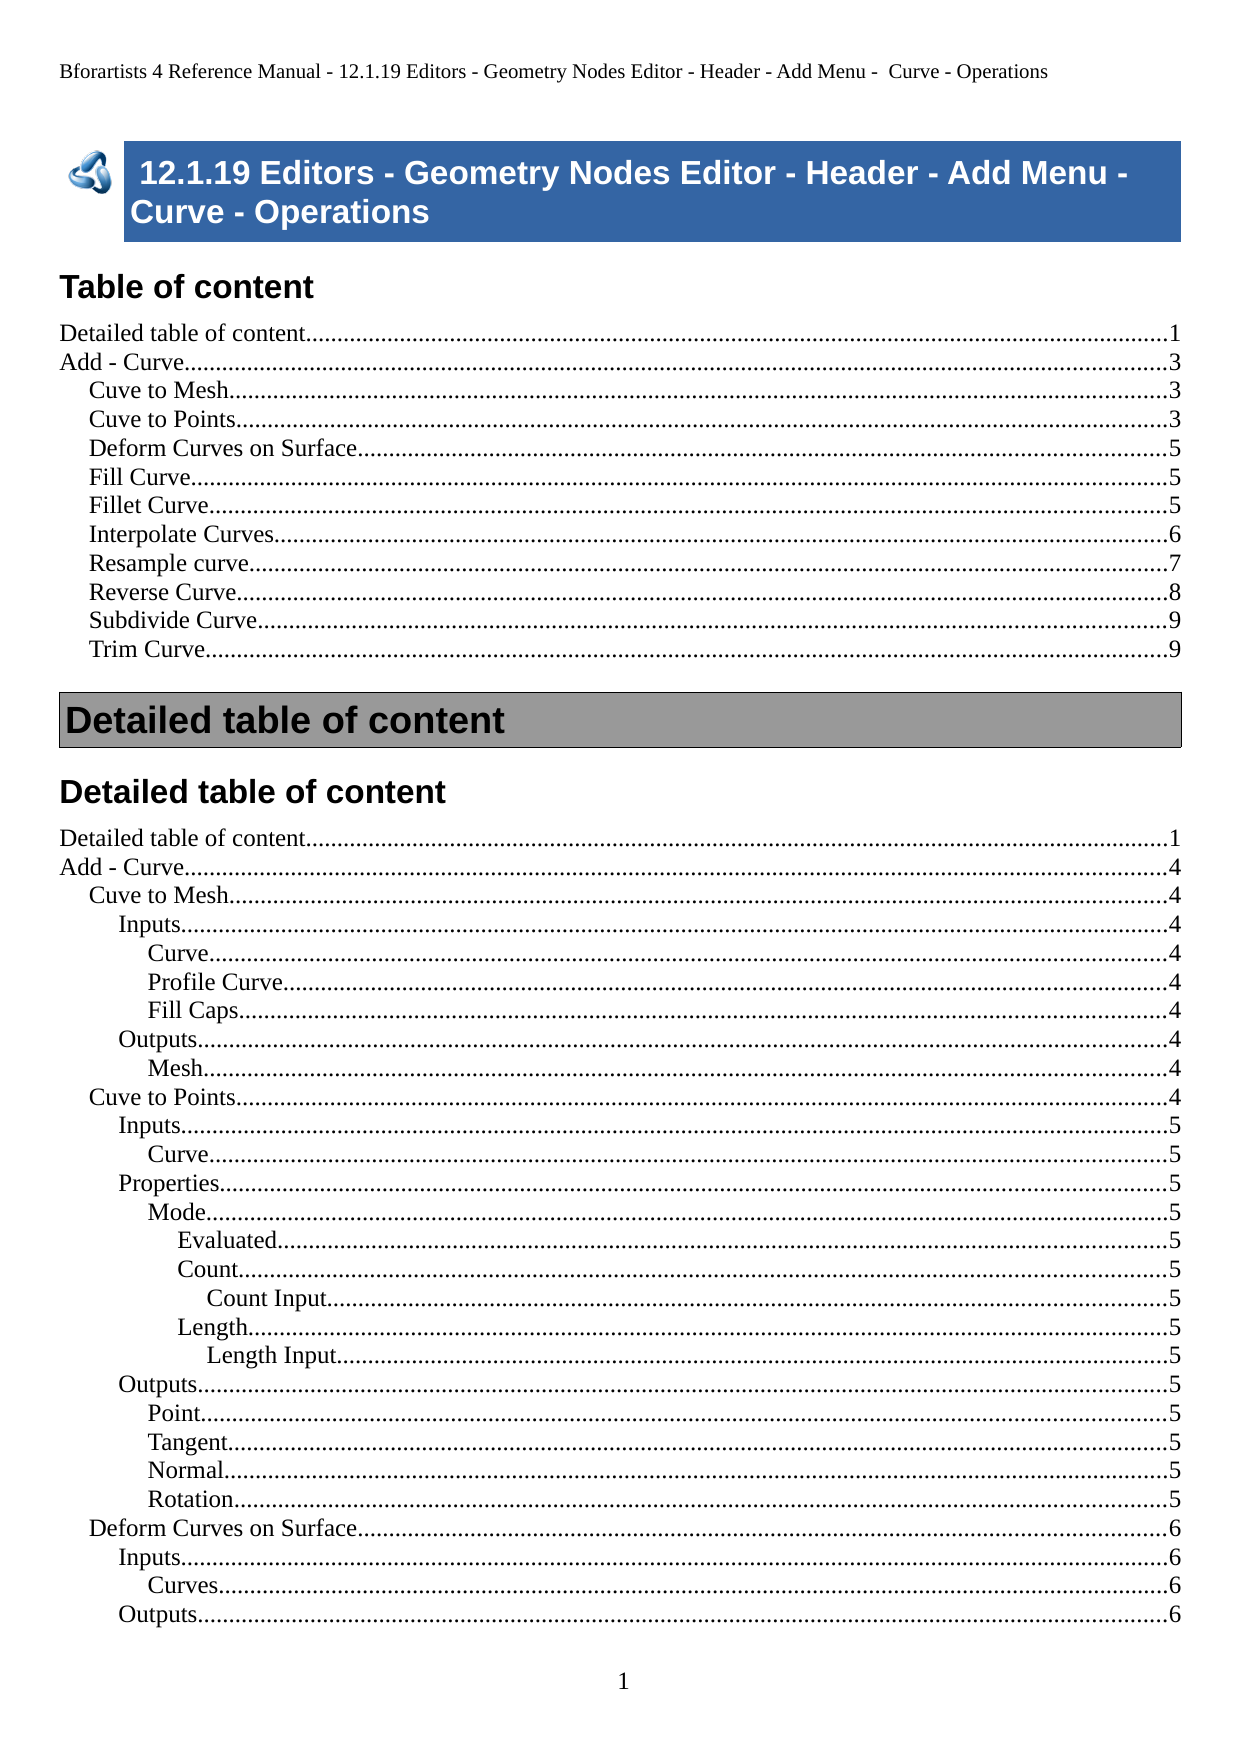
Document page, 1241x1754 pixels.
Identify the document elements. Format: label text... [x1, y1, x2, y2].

text Cuve to Points 4 [88, 1082, 1181, 1110]
text Reverse Curve 8 [88, 577, 1181, 605]
text Count 5 [177, 1254, 1181, 1283]
text Tangent 5 [147, 1427, 1181, 1455]
text Cuve to Mesh 3 [88, 375, 1181, 404]
text Inputs 6 [118, 1542, 1181, 1570]
text Add - Curve 3 [59, 347, 1181, 375]
text Point 5 [147, 1398, 1181, 1427]
text Deform Curves on Surface 5 [88, 433, 1181, 462]
text Curve 4 [147, 938, 1181, 967]
text Fill Caps 4 [147, 995, 1181, 1024]
text Mode 5 [147, 1197, 1181, 1225]
text Length 5 [177, 1312, 1181, 1340]
subtitle Table of content [59, 267, 1181, 305]
text Subdivide Curve 9 [88, 605, 1181, 634]
text Rotation 5 [147, 1484, 1181, 1513]
text Fillet Curve 5 [88, 490, 1181, 519]
text Properties 5 [118, 1168, 1181, 1197]
text Deform Curves on Surface 6 [88, 1513, 1181, 1542]
text Detailed table of content 1 [59, 823, 1181, 852]
picture [65, 147, 114, 197]
text Cuve to Mesh 4 [88, 880, 1181, 909]
text Profile Curve 4 [147, 967, 1181, 995]
text Length Input 5 [206, 1340, 1181, 1369]
text Cuve to Points 3 [88, 404, 1181, 433]
table_header 12.1.19 Editors - Geometry Nodes Editor - Header - Add Menu - Curve - Operations [124, 141, 1181, 242]
text Trim Curve 9 [88, 634, 1181, 663]
text Inputs 4 [118, 909, 1181, 938]
text Mesh 4 [147, 1053, 1181, 1082]
text Outputs 5 [118, 1369, 1181, 1398]
text Count Input 5 [206, 1283, 1181, 1312]
text Resample curve 7 [88, 548, 1181, 577]
text Outputs 6 [118, 1599, 1181, 1628]
text Detailed table of content 1 [59, 318, 1181, 347]
table_header [59, 141, 124, 242]
text Inputs 5 [118, 1110, 1181, 1139]
subtitle Detailed table of content [59, 772, 1181, 810]
text Fill Curve 5 [88, 462, 1181, 490]
text Outputs 4 [118, 1024, 1181, 1053]
text Interpolate Curves 6 [88, 519, 1181, 548]
text Add - Curve 4 [59, 852, 1181, 880]
text Curves 6 [147, 1570, 1181, 1599]
table_header Detailed table of content [60, 693, 1181, 747]
text Evaluated 5 [177, 1225, 1181, 1254]
text Normal 5 [147, 1455, 1181, 1484]
text Curve 5 [147, 1139, 1181, 1168]
